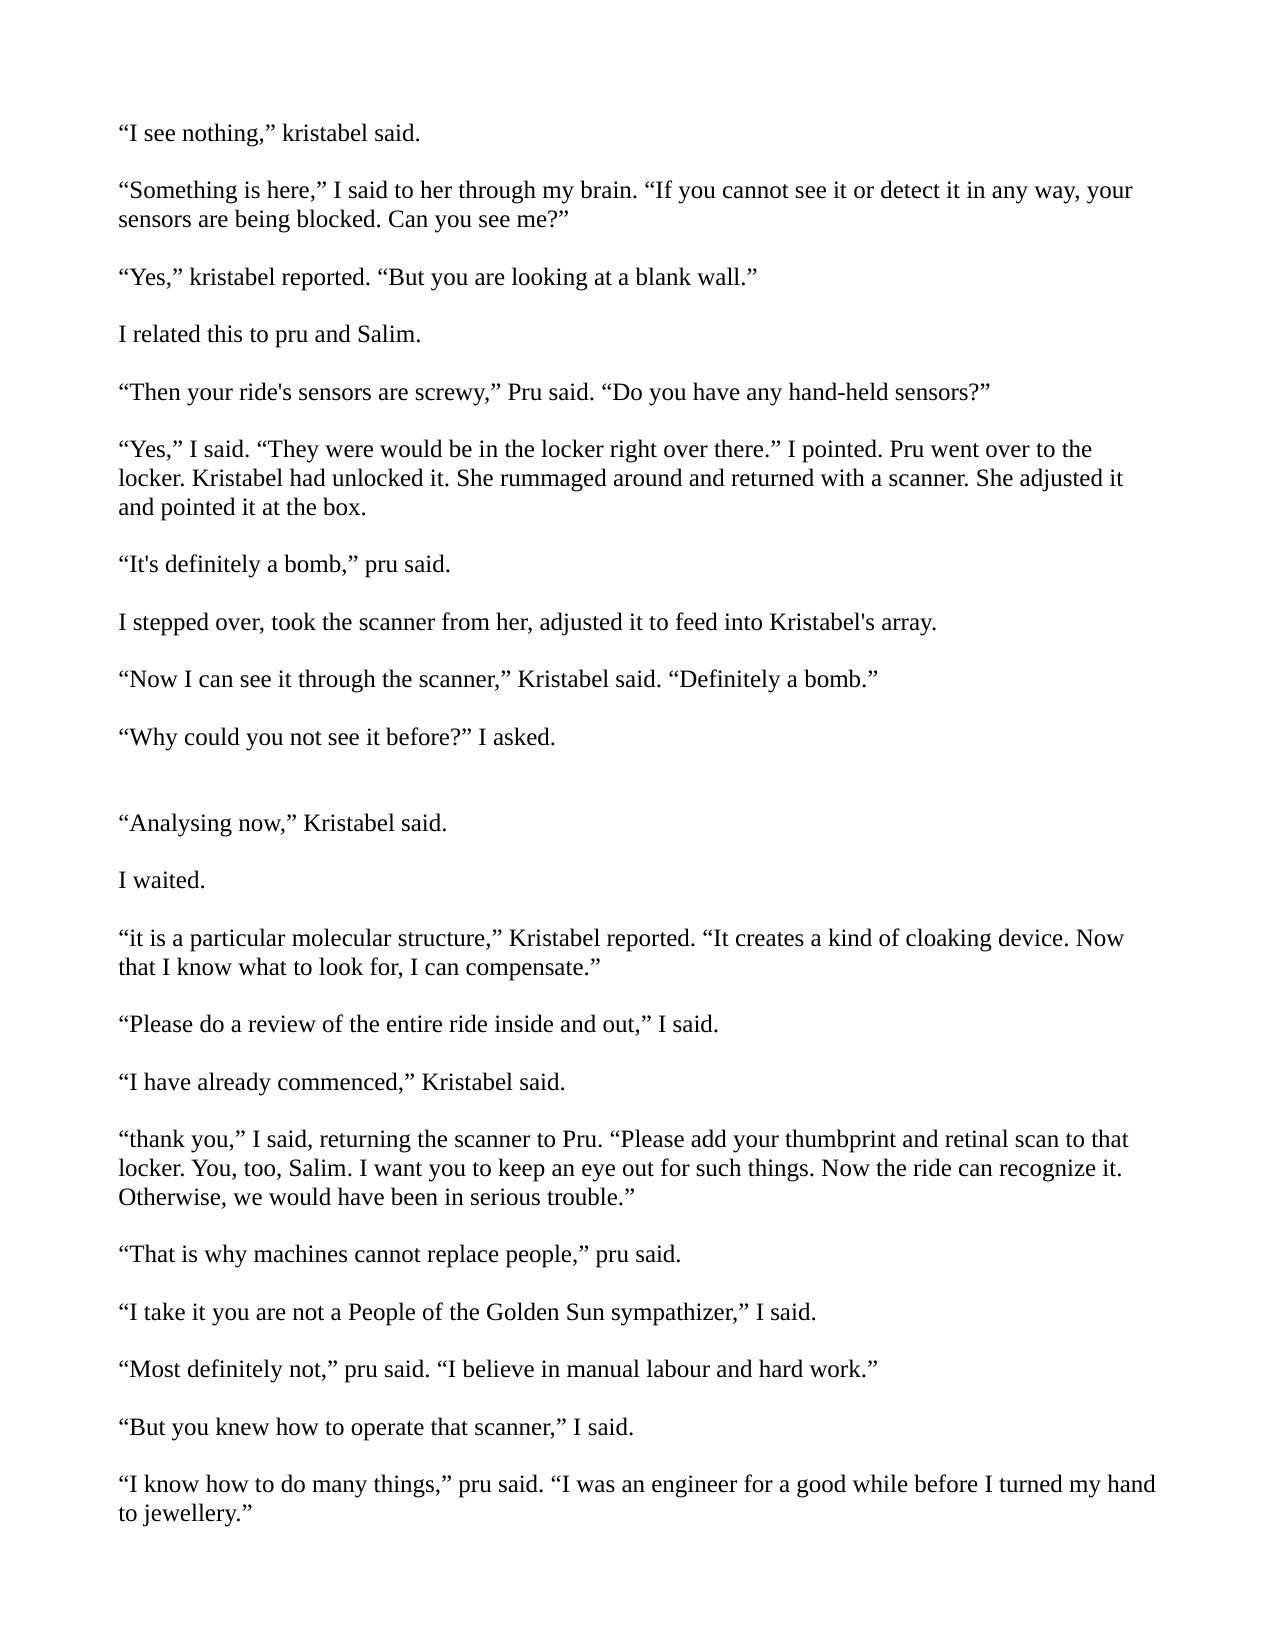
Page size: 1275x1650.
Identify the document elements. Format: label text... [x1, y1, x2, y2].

text “thank you,” I said, returning the scanner to Pru. “Please add your thumbprint and retinal scan to that locker. You, too, Salim. I want you to keep an eye out for such things. Now the ride can recognize it. Otherwise, we would have been in serious trouble.” [118, 1124, 1157, 1211]
text “Most definitely not,” pru said. “I believe in manual labour and hard work.” [118, 1354, 1157, 1383]
text “Yes,” I said. “They were would be in the locker right over there.” I pointed. Pru went over to the locker. Kristabel had unlocked it. She rummaged around and returned with a scanner. She adjusted it and pointed it at the box. [118, 434, 1157, 521]
text “Now I can see it through the scanner,” Kristabel said. “Definitely a bomb.” [118, 664, 1157, 693]
text I stepped over, took the scanner from her, adjusted it to feed into Kristabel's array. [118, 607, 1157, 636]
text I waited. [118, 866, 1157, 894]
text “Please do a review of the entire ride inside and out,” I said. [118, 1009, 1157, 1038]
text “I take it you are not a People of the Golden Sun sympathizer,” I said. [118, 1297, 1157, 1326]
text “I see nothing,” kristabel said. [118, 118, 1157, 147]
text “Something is here,” I said to her through my brain. “If you cannot see it or detect it in any way, your sensors are being blocked. Can you see me?” [118, 176, 1157, 233]
text “Why could you not see it before?” I asked. [118, 722, 1157, 751]
text “I know how to do many things,” pru said. “I was an engineer for a good while before I turned my hand to jewellery.” [118, 1469, 1157, 1527]
text “I have already commenced,” Kristabel said. [118, 1067, 1157, 1096]
text I related this to pru and Salim. [118, 319, 1157, 348]
text “That is why machines cannot replace people,” pru said. [118, 1239, 1157, 1268]
text “But you knew how to operate that scanner,” I said. [118, 1412, 1157, 1441]
text “It's definitely a bomb,” pru said. [118, 549, 1157, 578]
text “it is a particular molecular structure,” Kristabel reported. “It creates a kind of cloaking device. Now that I know what to look for, I can compensate.” [118, 923, 1157, 981]
text “Yes,” kristabel reported. “But you are looking at a blank wall.” [118, 262, 1157, 291]
text “Analysing now,” Kristabel said. [118, 808, 1157, 837]
text “Then your ride's sensors are screwy,” Pru said. “Do you have any hand-held sensors?” [118, 377, 1157, 406]
